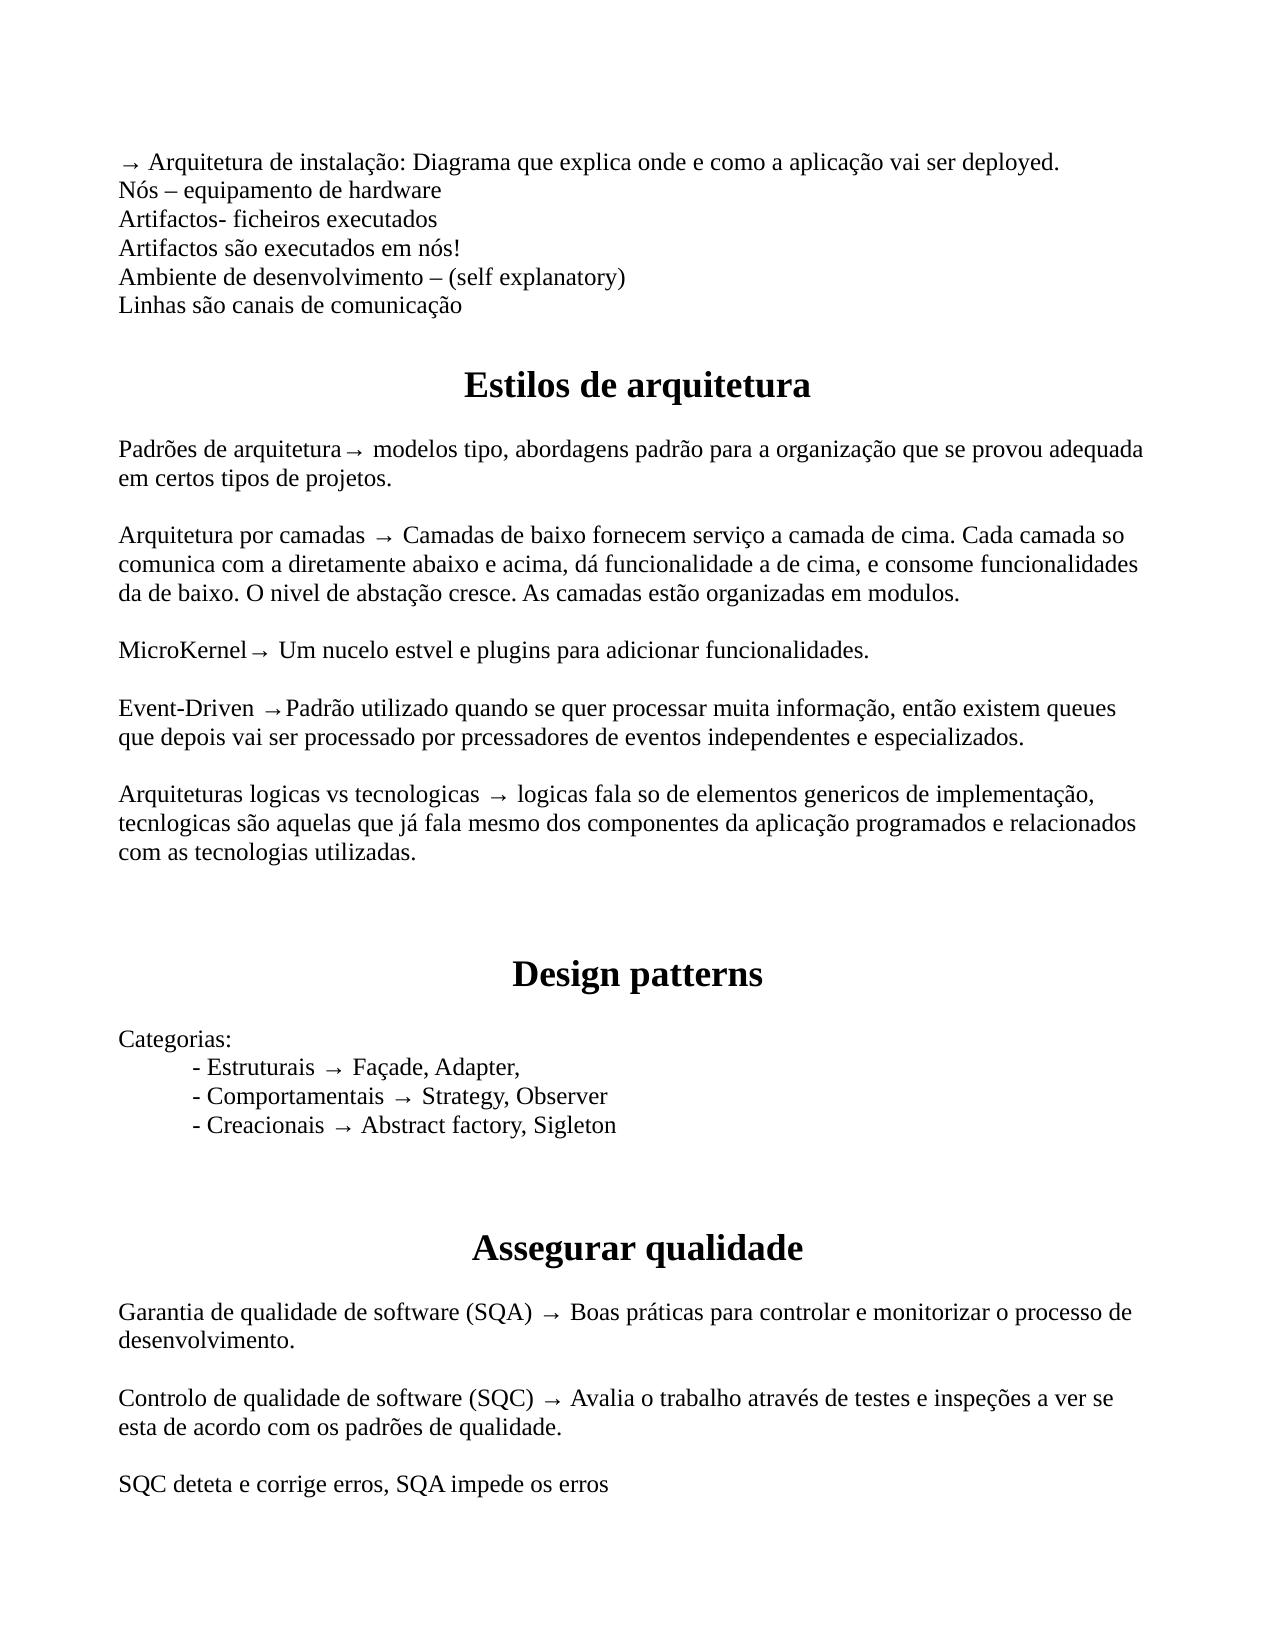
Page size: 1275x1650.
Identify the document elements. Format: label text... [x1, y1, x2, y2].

text MicroKernel→ Um nucelo estvel e plugins para adicionar funcionalidades. [118, 636, 1157, 664]
text SQC deteta e corrige erros, SQA impede os erros [118, 1469, 1157, 1498]
text Ambiente de desenvolvimento – (self explanatory) [118, 262, 1157, 291]
text - Estruturais → Façade, Adapter, [118, 1052, 1157, 1081]
text Estilos de arquitetura [118, 362, 1157, 406]
text Artifactos são executados em nós! [118, 233, 1157, 262]
text Arquitetura por camadas → Camadas de baixo fornecem serviço a camada de cima. Cada camada so comunica com a diretamente abaixo e acima, dá funcionalidade a de cima, e consome funcionalidades da de baixo. O nivel de abstação cresce. As camadas estão organizadas em modulos. [118, 521, 1157, 607]
text Garantia de qualidade de software (SQA) → Boas práticas para controlar e monitorizar o processo de desenvolvimento. [118, 1297, 1157, 1354]
text Controlo de qualidade de software (SQC) → Avalia o trabalho através de testes e inspeções a ver se esta de acordo com os padrões de qualidade. [118, 1383, 1157, 1441]
text - Comportamentais → Strategy, Observer [118, 1081, 1157, 1110]
text Assegurar qualidade [118, 1225, 1157, 1268]
text Event-Driven →Padrão utilizado quando se quer processar muita informação, então existem queues que depois vai ser processado por prcessadores de eventos independentes e especializados. [118, 693, 1157, 751]
text Artifactos- ficheiros executados [118, 204, 1157, 233]
text → Arquitetura de instalação: Diagrama que explica onde e como a aplicação vai ser deployed. [118, 147, 1157, 176]
text - Creacionais → Abstract factory, Sigleton [118, 1110, 1157, 1139]
text Design patterns [118, 952, 1157, 995]
text Padrões de arquitetura→ modelos tipo, abordagens padrão para a organização que se provou adequada em certos tipos de projetos. [118, 434, 1157, 492]
text Linhas são canais de comunicação [118, 291, 1157, 319]
text Nós – equipamento de hardware [118, 176, 1157, 204]
text Categorias: [118, 1024, 1157, 1052]
text Arquiteturas logicas vs tecnologicas → logicas fala so de elementos genericos de implementação, tecnlogicas são aquelas que já fala mesmo dos componentes da aplicação programados e relacionados com as tecnologias utilizadas. [118, 779, 1157, 866]
